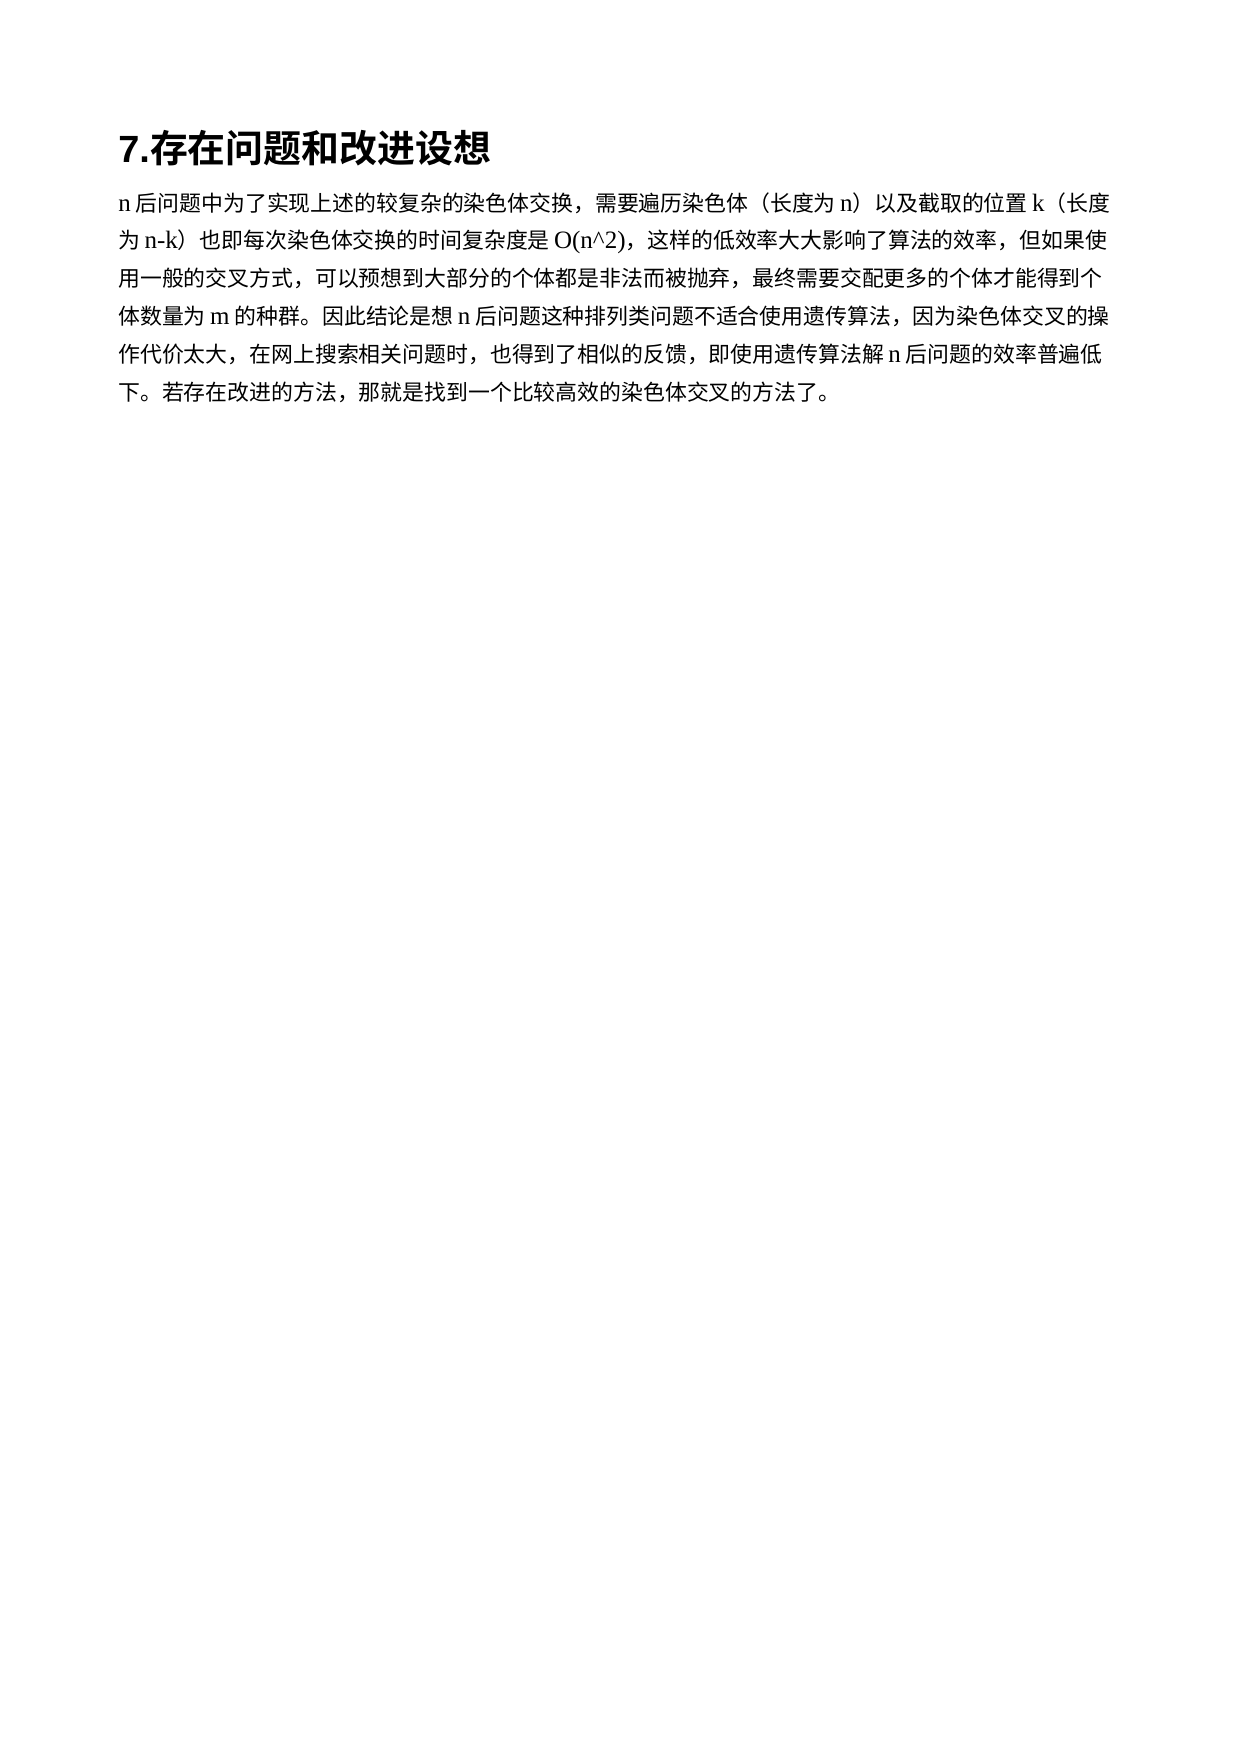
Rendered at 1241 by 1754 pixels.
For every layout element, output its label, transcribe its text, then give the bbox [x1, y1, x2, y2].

subtitle 7.存在问题和改进设想 [118, 118, 1122, 173]
text n后问题中为了实现上述的较复杂的染色体交换，需要遍历染色体（长度为n）以及截取的位置k（长度为n-k）也即每次染色体交换的时间复杂度是O(n^2)，这样的低效率大大影响了算法的效率，但如果使用一般的交叉方式，可以预想到大部分的个体都是非法而被抛弃，最终需要交配更多的个体才能得到个体数量为m的种群。因此结论是想n后问题这种排列类问题不适合使用遗传算法，因为染色体交叉的操作代价太大，在网上搜索相关问题时，也得到了相似的反馈，即使用遗传算法解n后问题的效率普遍低下。若存在改进的方法，那就是找到一个比较高效的染色体交叉的方法了。 [118, 186, 1122, 407]
